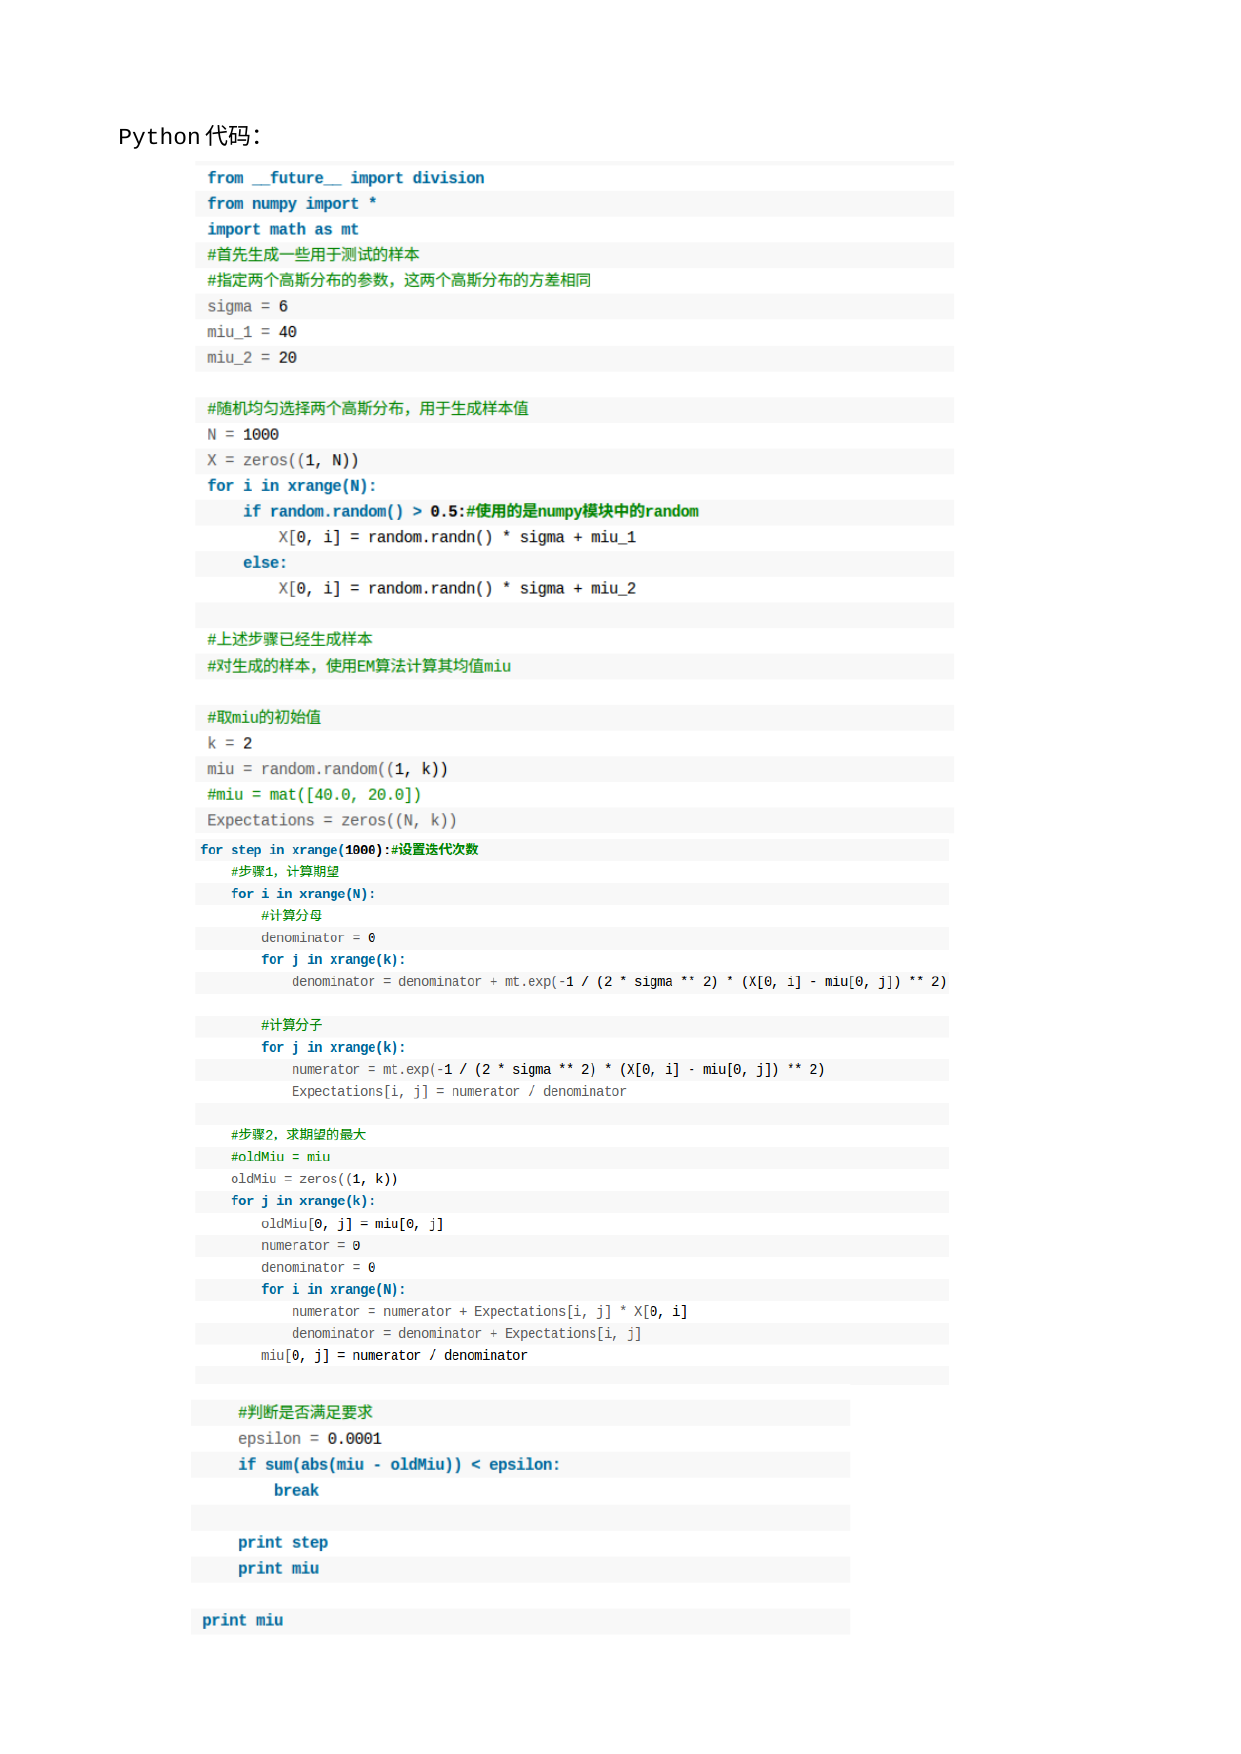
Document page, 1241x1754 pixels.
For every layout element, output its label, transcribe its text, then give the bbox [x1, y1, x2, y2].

text Python代码： [118, 118, 1122, 152]
picture [191, 161, 955, 1638]
